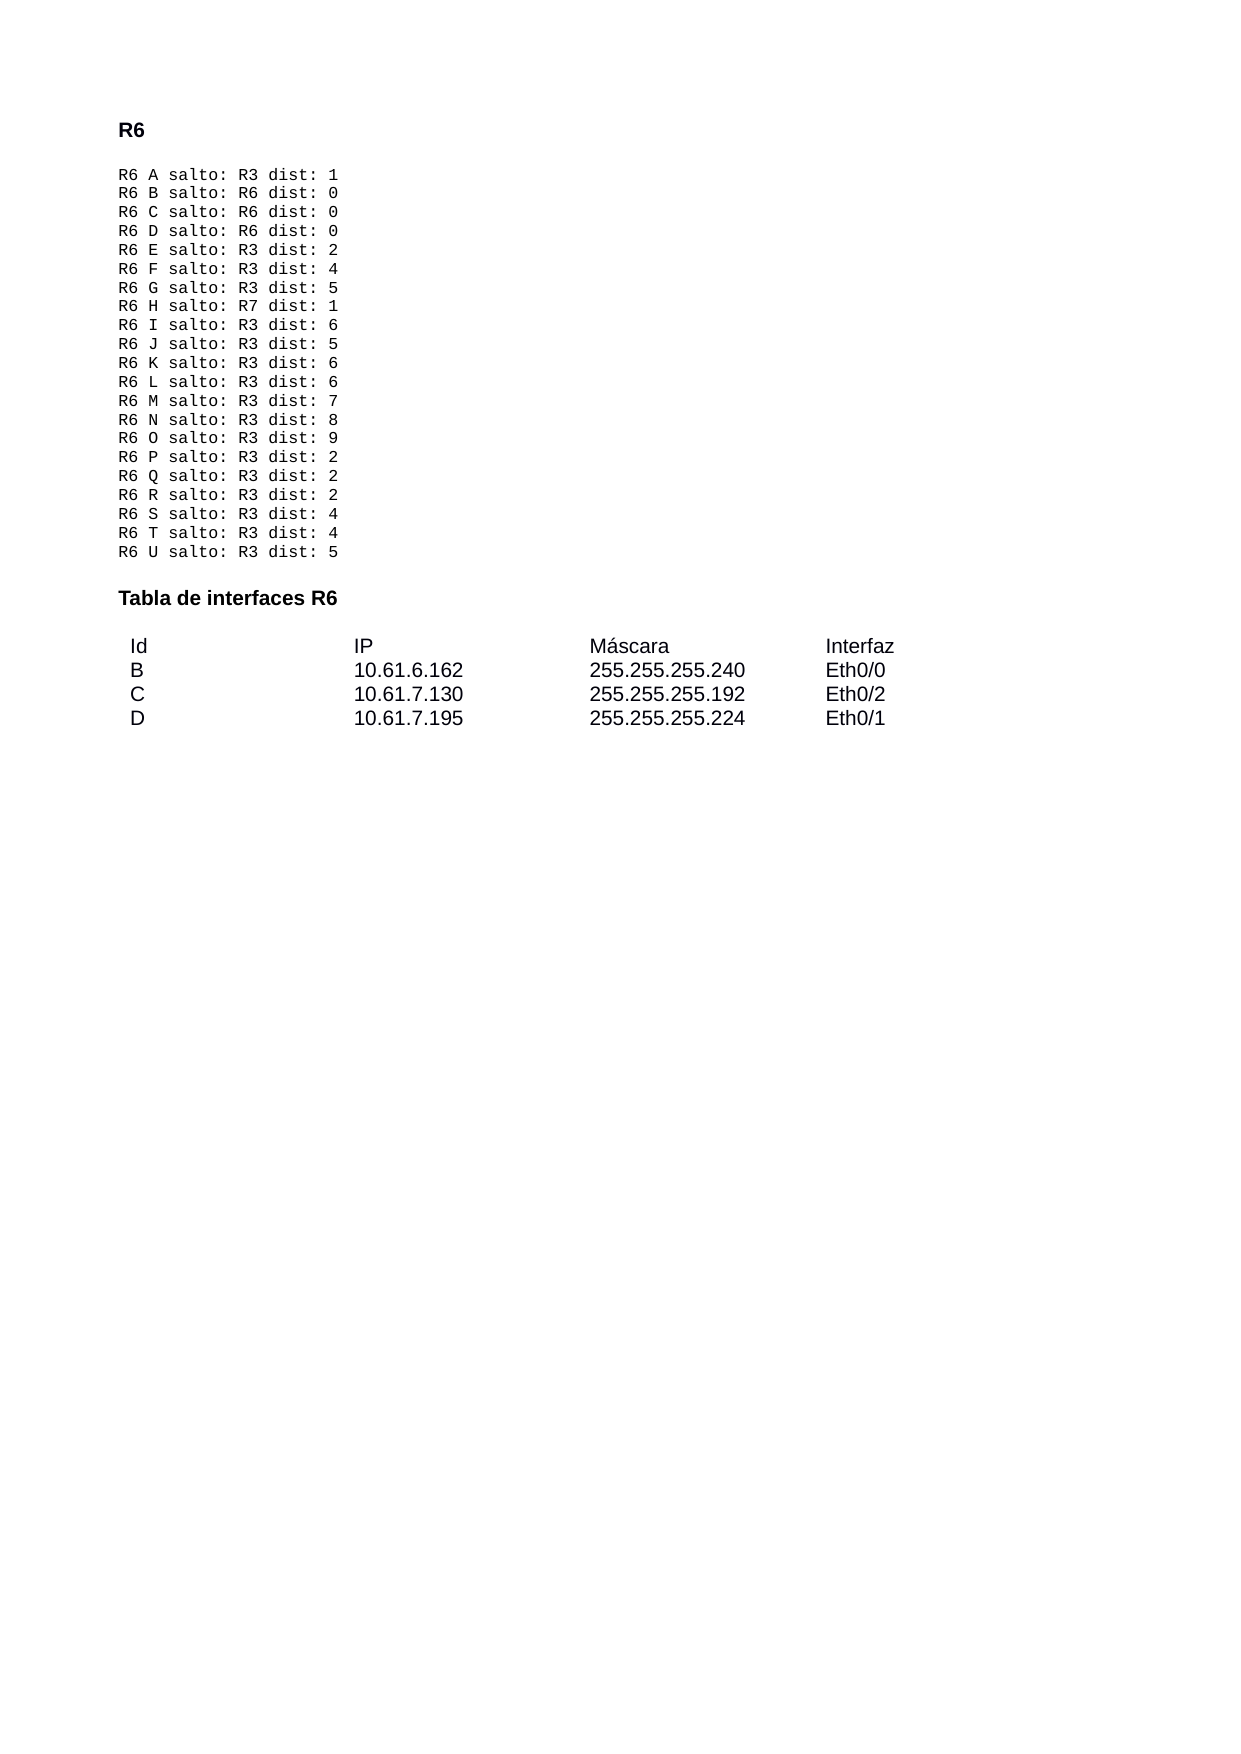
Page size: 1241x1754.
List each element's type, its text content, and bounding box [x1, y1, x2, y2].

table_cell 255.255.255.224 [578, 706, 814, 730]
text R6 U salto: R3 dist: 5 [118, 543, 1122, 562]
text R6 [118, 118, 1122, 142]
text Tabla de interfaces R6 [118, 586, 1122, 610]
text R6 L salto: R3 dist: 6 [118, 373, 1122, 392]
text R6 I salto: R3 dist: 6 [118, 317, 1122, 336]
text R6 Q salto: R3 dist: 2 [118, 468, 1122, 487]
text R6 N salto: R3 dist: 8 [118, 411, 1122, 430]
text R6 S salto: R3 dist: 4 [118, 505, 1122, 524]
table_cell 255.255.255.192 [578, 682, 814, 706]
table_cell Eth0/0 [814, 658, 1050, 682]
text R6 T salto: R3 dist: 4 [118, 524, 1122, 543]
text R6 B salto: R6 dist: 0 [118, 185, 1122, 204]
table_header Máscara [578, 634, 814, 658]
text R6 E salto: R3 dist: 2 [118, 241, 1122, 260]
table_cell 10.61.7.130 [342, 682, 578, 706]
text R6 K salto: R3 dist: 6 [118, 354, 1122, 373]
text R6 R salto: R3 dist: 2 [118, 487, 1122, 505]
table_cell B [119, 658, 342, 682]
text R6 J salto: R3 dist: 5 [118, 336, 1122, 354]
table_header Interfaz [814, 634, 1050, 658]
text R6 A salto: R3 dist: 1 [118, 166, 1122, 185]
text R6 P salto: R3 dist: 2 [118, 449, 1122, 468]
text R6 D salto: R6 dist: 0 [118, 223, 1122, 241]
text R6 O salto: R3 dist: 9 [118, 430, 1122, 449]
table_cell Eth0/2 [814, 682, 1050, 706]
text R6 G salto: R3 dist: 5 [118, 279, 1122, 298]
text R6 F salto: R3 dist: 4 [118, 260, 1122, 279]
text R6 H salto: R7 dist: 1 [118, 298, 1122, 317]
table_cell 10.61.7.195 [342, 706, 578, 730]
table_header IP [342, 634, 578, 658]
table_cell 10.61.6.162 [342, 658, 578, 682]
table_cell Eth0/1 [814, 706, 1050, 730]
table_cell 255.255.255.240 [578, 658, 814, 682]
text R6 C salto: R6 dist: 0 [118, 204, 1122, 223]
table_cell C [119, 682, 342, 706]
text R6 M salto: R3 dist: 7 [118, 392, 1122, 411]
table_cell D [119, 706, 342, 730]
table_header Id [119, 634, 342, 658]
